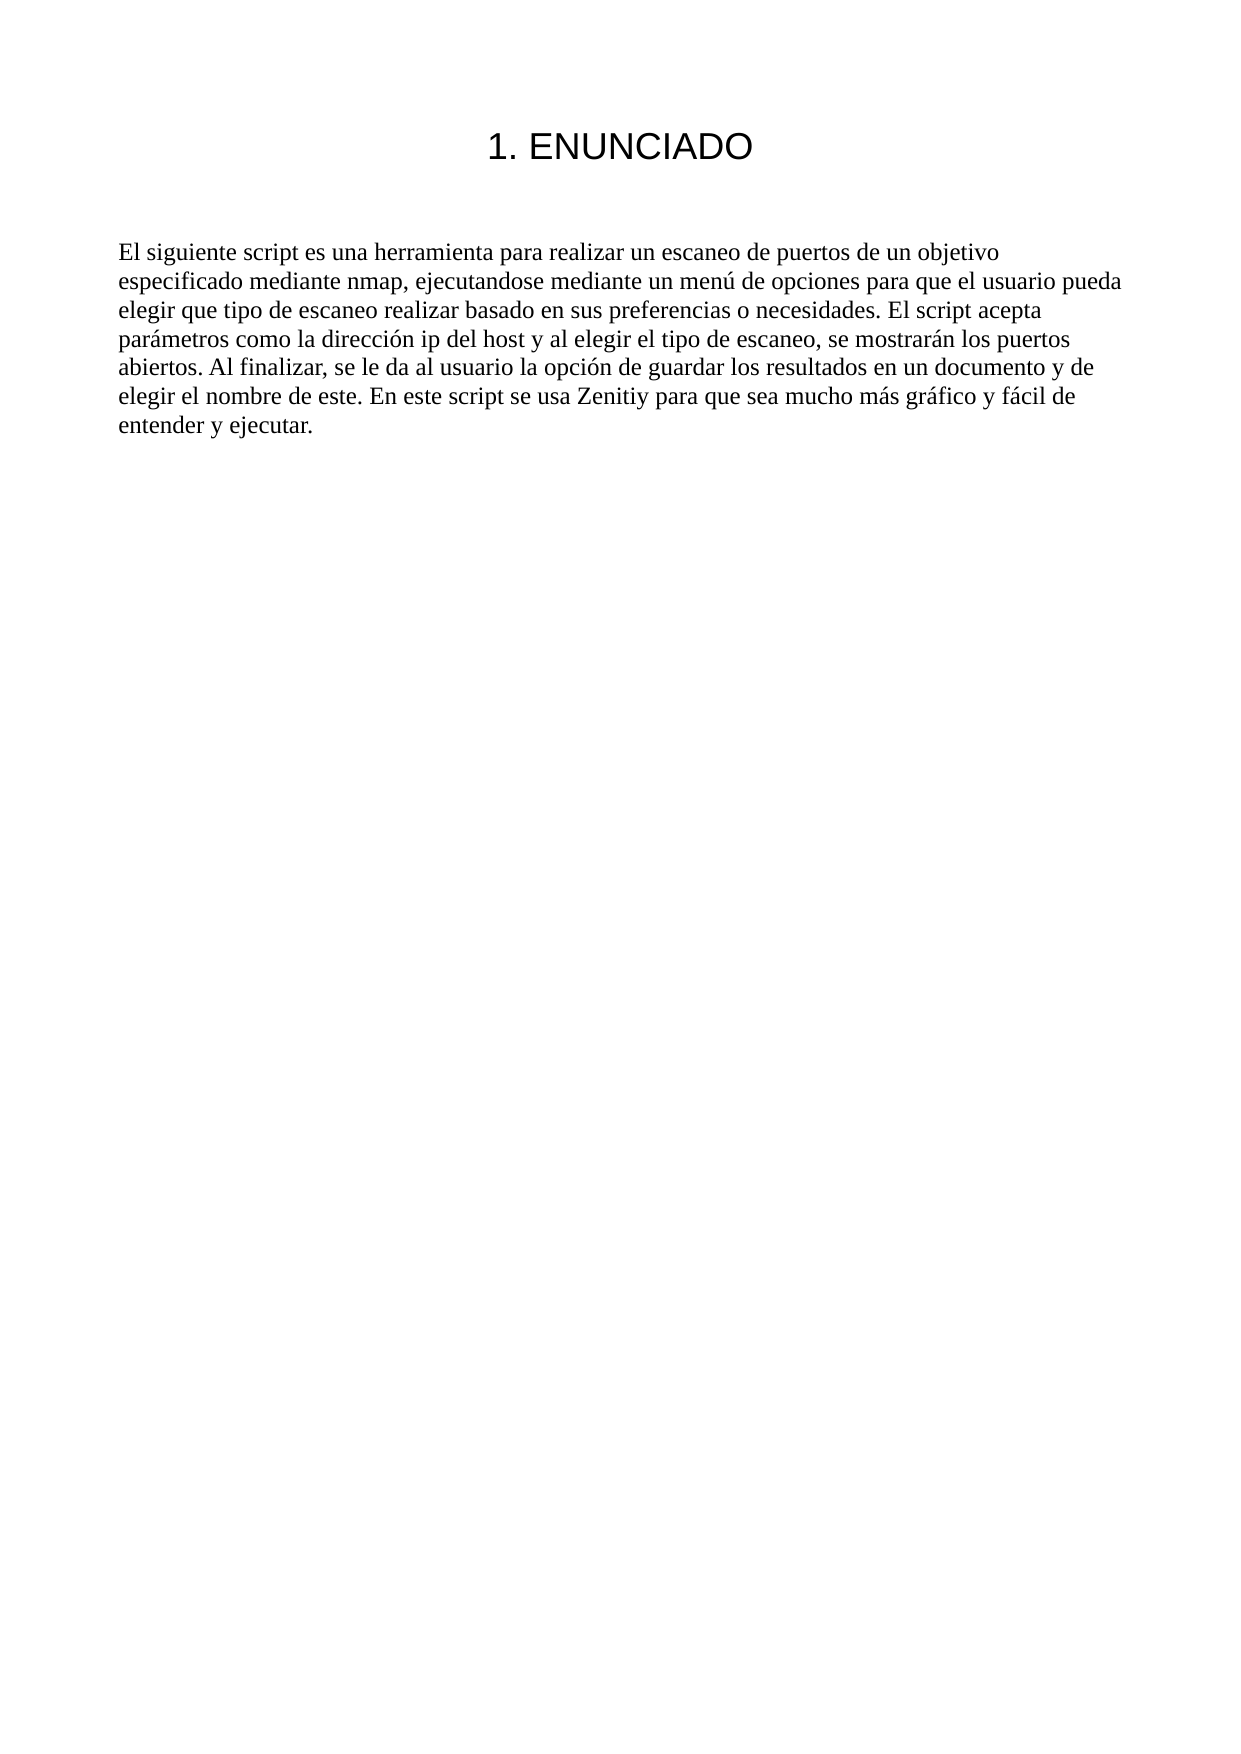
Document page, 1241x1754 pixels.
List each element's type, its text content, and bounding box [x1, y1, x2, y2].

subtitle 1. ENUNCIADO [118, 124, 1122, 167]
text El siguiente script es una herramienta para realizar un escaneo de puertos de un objetivo especificado mediante nmap, ejecutandose mediante un menú de opciones para que el usuario pueda elegir que tipo de escaneo realizar basado en sus preferencias o necesidades. El script acepta parámetros como la dirección ip del host y al elegir el tipo de escaneo, se mostrarán los puertos abiertos. Al finalizar, se le da al usuario la opción de guardar los resultados en un documento y de elegir el nombre de este. En este script se usa Zenitiy para que sea mucho más gráfico y fácil de entender y ejecutar. [118, 237, 1122, 439]
